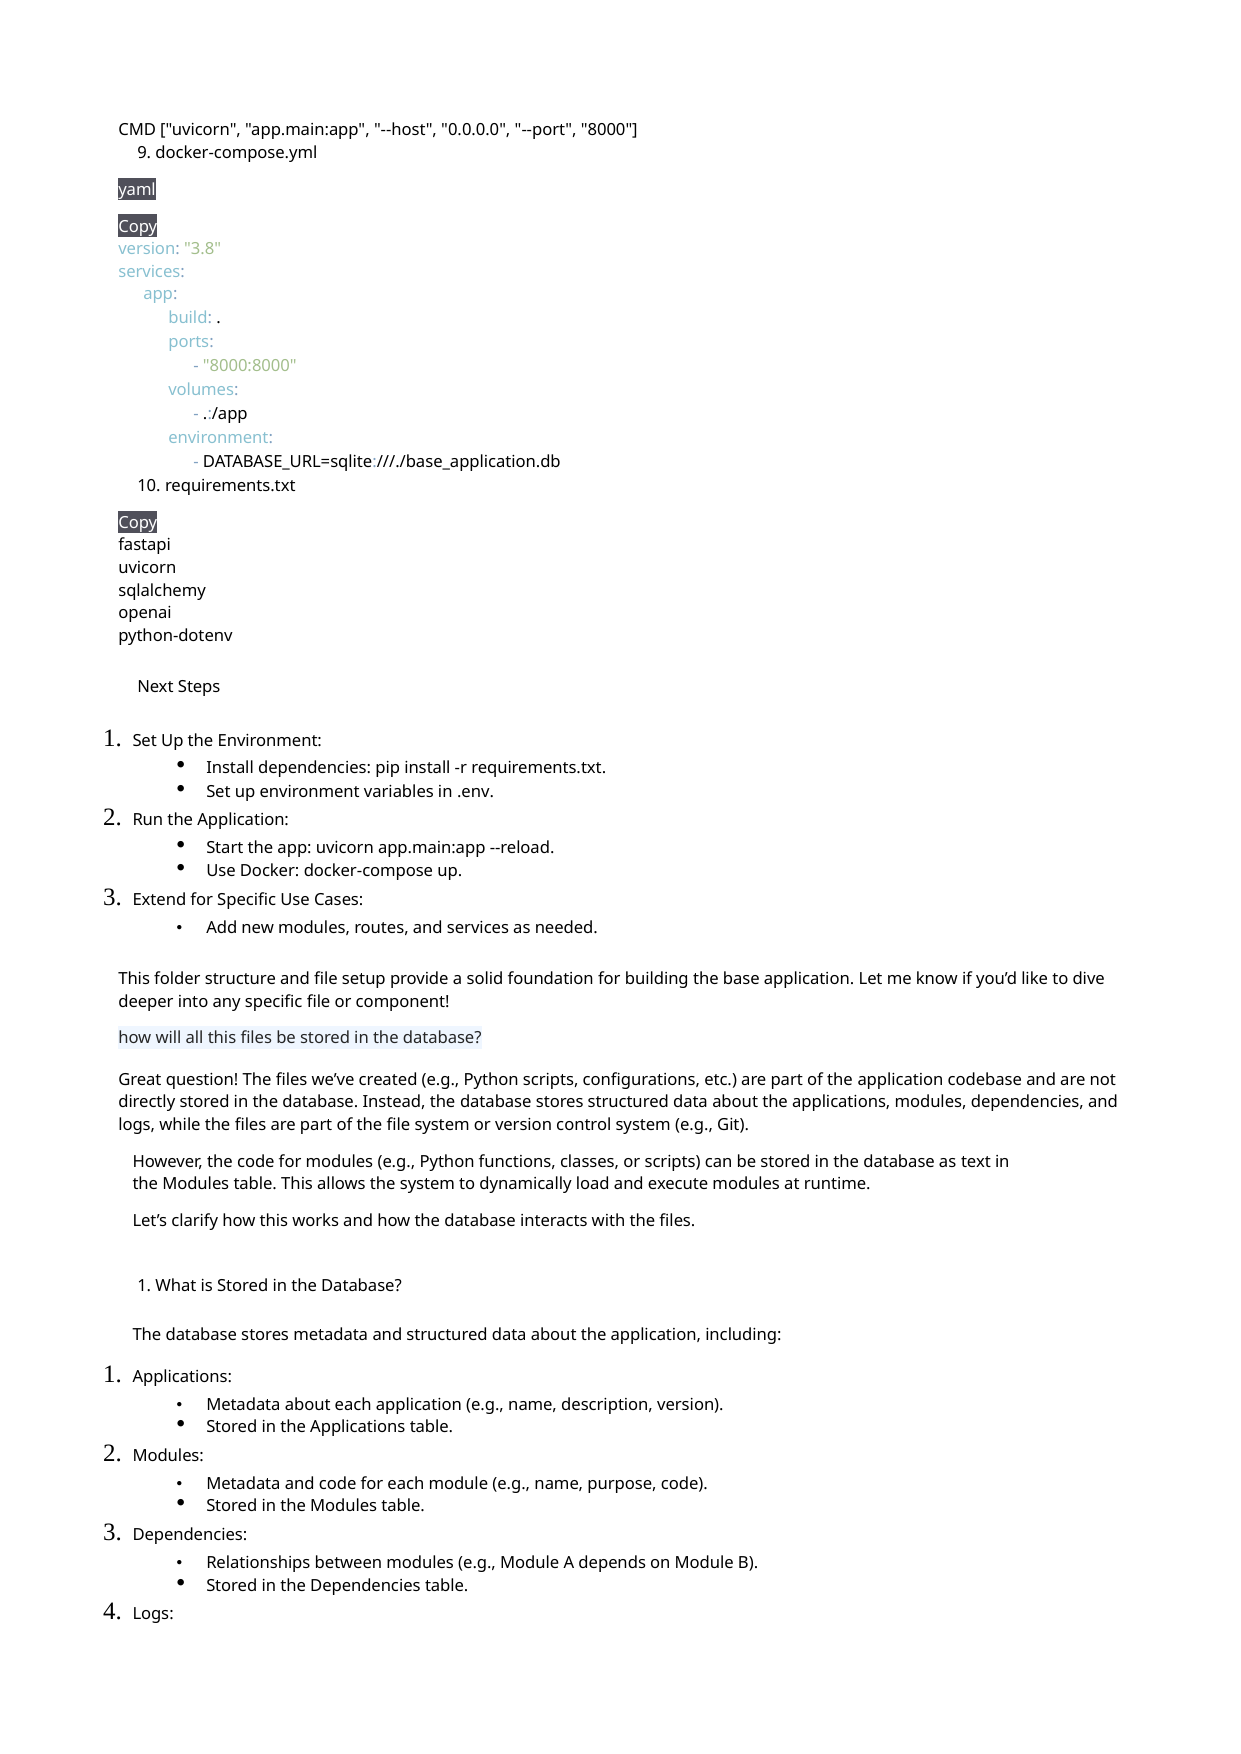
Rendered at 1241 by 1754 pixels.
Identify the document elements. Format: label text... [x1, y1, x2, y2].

text Let’s clarify how this works and how the database interacts with the files. [132, 1209, 1122, 1231]
text Copy [118, 511, 1122, 533]
list Metadata and code for each module (e.g., name, purpose, code). [176, 1472, 1122, 1494]
text This folder structure and file setup provide a solid foundation for building the base application. Let me know if you’d like to dive deeper into any specific file or component! [118, 967, 1122, 1012]
list Modules: [118, 1438, 1122, 1467]
text openai [118, 601, 1122, 623]
text volumes: [118, 378, 1122, 402]
subtitle 10. requirements.txt [137, 474, 1122, 496]
text services: [118, 259, 1122, 282]
list Run the Application: [118, 802, 1122, 831]
text uvicorn [118, 556, 1122, 578]
text The database stores metadata and structured data about the application, including: [132, 1322, 1122, 1345]
text how will all this files be stored in the database? [118, 1026, 1122, 1049]
text fastapi [118, 533, 1122, 556]
text environment: [118, 426, 1122, 450]
text app: [118, 282, 1122, 306]
list Relationships between modules (e.g., Module A depends on Module B). [176, 1551, 1122, 1573]
text - "8000:8000" [118, 354, 1122, 378]
list Start the app: uvicorn app.main:app --reload. [176, 836, 1122, 859]
list Set Up the Environment: [118, 723, 1122, 751]
list Stored in the Dependencies table. [176, 1573, 1122, 1596]
text build: . [118, 306, 1122, 330]
text version: "3.8" [118, 237, 1122, 259]
text yaml [118, 177, 1122, 200]
text - DATABASE_URL=sqlite:///./base_application.db [118, 450, 1122, 474]
list Set up environment variables in .env. [176, 779, 1122, 802]
subtitle Next Steps [137, 675, 1122, 697]
text ports: [118, 330, 1122, 354]
list Install dependencies: pip install -r requirements.txt. [176, 756, 1122, 779]
text CMD ["uvicorn", "app.main:app", "--host", "0.0.0.0", "--port", "8000"] [118, 118, 1122, 141]
list Logs: [118, 1596, 1122, 1625]
list Stored in the Modules table. [176, 1494, 1122, 1517]
list Use Docker: docker-compose up. [176, 859, 1122, 882]
text sqlalchemy [118, 578, 1122, 601]
list Add new modules, routes, and services as needed. [176, 916, 1122, 938]
text However, the code for modules (e.g., Python functions, classes, or scripts) can be stored in the database as text in the Modules table. This allows the system to dynamically load and execute modules at runtime. [132, 1149, 1122, 1195]
list Applications: [118, 1359, 1122, 1388]
list Dependencies: [118, 1517, 1122, 1546]
list Metadata about each application (e.g., name, description, version). [176, 1392, 1122, 1415]
list Extend for Specific Use Cases: [118, 882, 1122, 911]
subtitle 1. What is Stored in the Database? [137, 1274, 1122, 1297]
list Stored in the Applications table. [176, 1415, 1122, 1438]
text Great question! The files we’ve created (e.g., Python scripts, configurations, etc.) are part of the application codebase and are not directly stored in the database. Instead, the database stores structured data about the applications, modules, dependencies, and logs, while the files are part of the file system or version control system (e.g., Git). [118, 1067, 1122, 1135]
subtitle 9. docker-compose.yml [137, 141, 1122, 163]
text python-dotenv [118, 623, 1122, 646]
text - .:/app [118, 402, 1122, 426]
text Copy [118, 214, 1122, 237]
